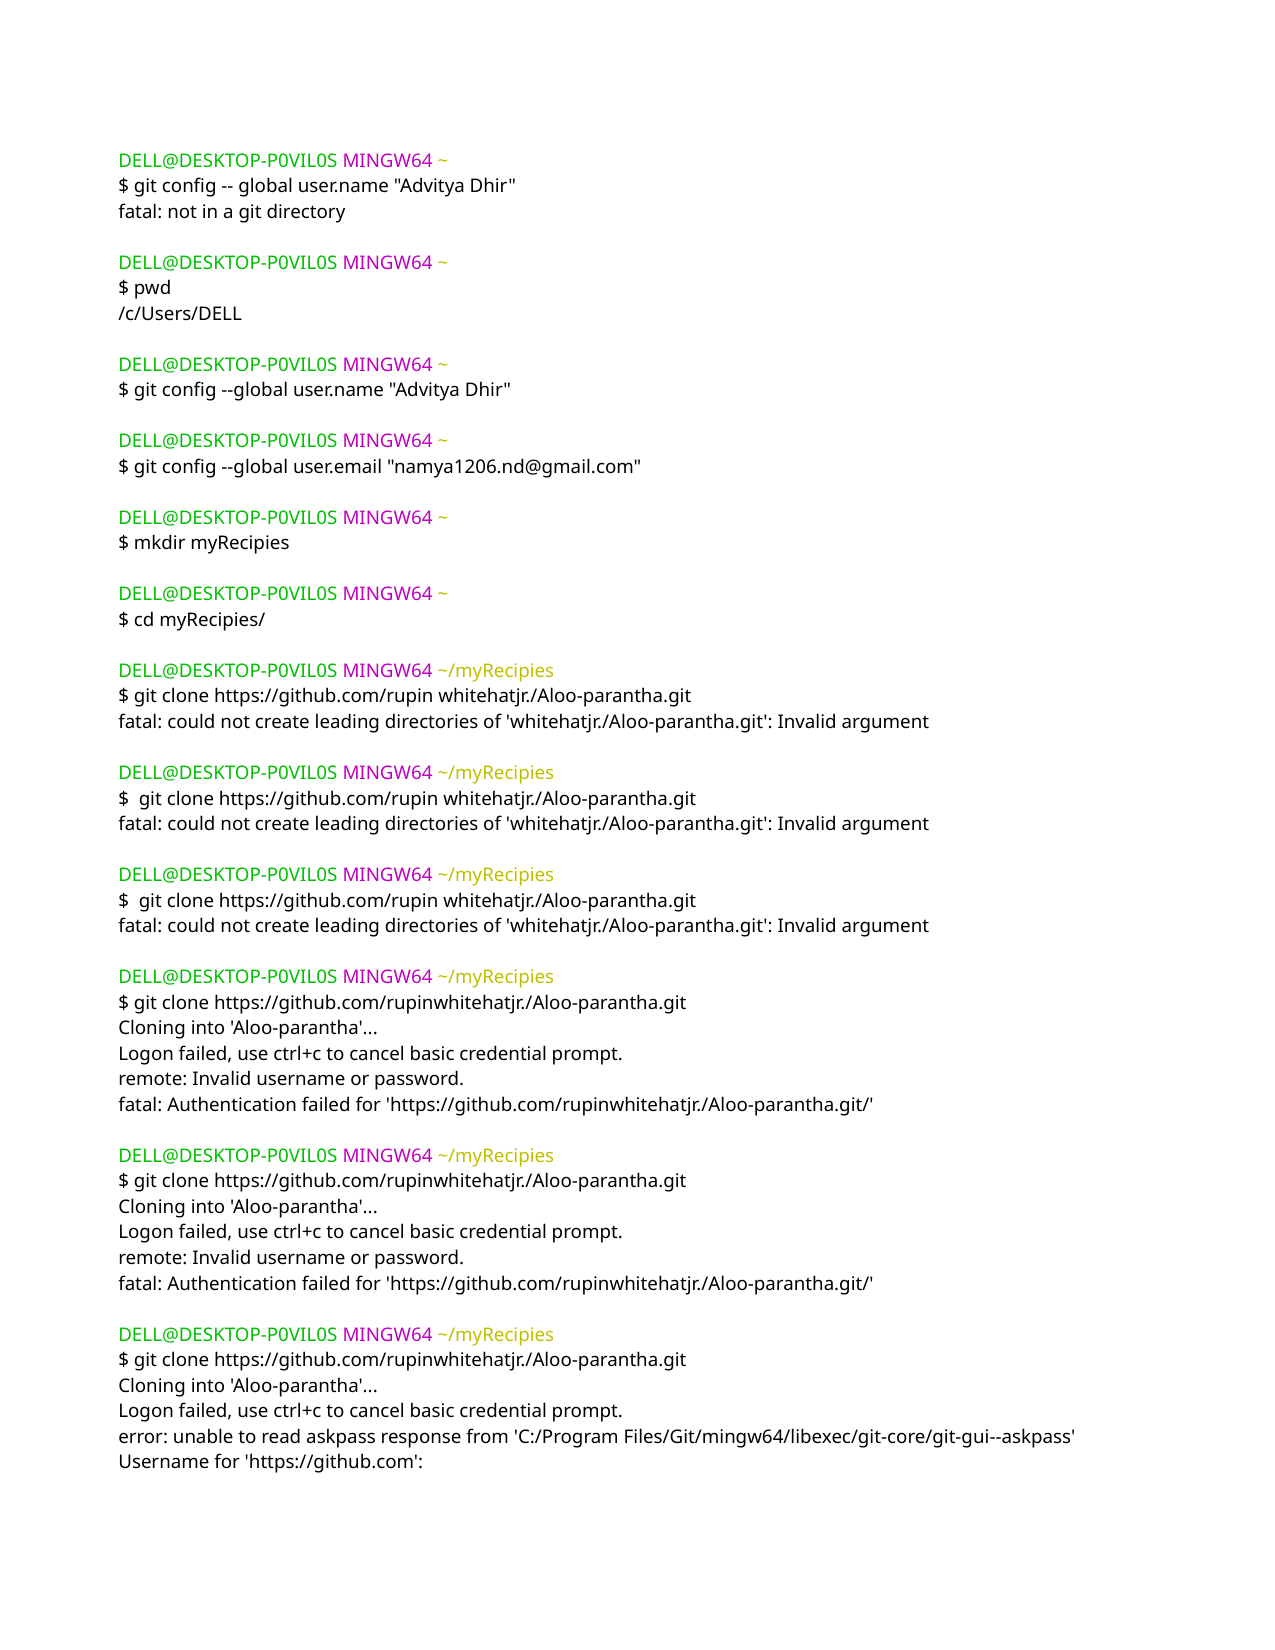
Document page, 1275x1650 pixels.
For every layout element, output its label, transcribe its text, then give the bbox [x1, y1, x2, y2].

text DELL@DESKTOP-P0VIL0S MINGW64 ~/myRecipies [118, 759, 1157, 785]
text DELL@DESKTOP-P0VIL0S MINGW64 ~ [118, 249, 1157, 274]
text $ git clone https://github.com/rupin whitehatjr./Aloo-parantha.git [118, 785, 1157, 810]
text $ git clone https://github.com/rupinwhitehatjr./Aloo-parantha.git [118, 989, 1157, 1014]
text fatal: not in a git directory [118, 198, 1157, 223]
text DELL@DESKTOP-P0VIL0S MINGW64 ~/myRecipies [118, 963, 1157, 989]
text $ git config --global user.email "namya1206.nd@gmail.com" [118, 453, 1157, 479]
text $ git clone https://github.com/rupinwhitehatjr./Aloo-parantha.git [118, 1346, 1157, 1372]
text DELL@DESKTOP-P0VIL0S MINGW64 ~/myRecipies [118, 657, 1157, 683]
text fatal: could not create leading directories of 'whitehatjr./Aloo-parantha.git': Invalid argument [118, 810, 1157, 836]
text fatal: Authentication failed for 'https://github.com/rupinwhitehatjr./Aloo-parantha.git/' [118, 1091, 1157, 1117]
text DELL@DESKTOP-P0VIL0S MINGW64 ~ [118, 504, 1157, 530]
text $ git clone https://github.com/rupin whitehatjr./Aloo-parantha.git [118, 887, 1157, 912]
text $ cd myRecipies/ [118, 606, 1157, 632]
text fatal: could not create leading directories of 'whitehatjr./Aloo-parantha.git': Invalid argument [118, 708, 1157, 734]
text $ git config -- global user.name "Advitya Dhir" [118, 172, 1157, 198]
text DELL@DESKTOP-P0VIL0S MINGW64 ~/myRecipies [118, 861, 1157, 887]
text fatal: Authentication failed for 'https://github.com/rupinwhitehatjr./Aloo-parantha.git/' [118, 1270, 1157, 1295]
text Cloning into 'Aloo-parantha'... [118, 1372, 1157, 1397]
text /c/Users/DELL [118, 300, 1157, 326]
text DELL@DESKTOP-P0VIL0S MINGW64 ~ [118, 147, 1157, 172]
text Cloning into 'Aloo-parantha'... [118, 1014, 1157, 1040]
text Cloning into 'Aloo-parantha'... [118, 1193, 1157, 1219]
text $ git config --global user.name "Advitya Dhir" [118, 377, 1157, 402]
text remote: Invalid username or password. [118, 1244, 1157, 1270]
text error: unable to read askpass response from 'C:/Program Files/Git/mingw64/libexec/git-core/git-gui--askpass' [118, 1423, 1157, 1448]
text Logon failed, use ctrl+c to cancel basic credential prompt. [118, 1219, 1157, 1244]
text Logon failed, use ctrl+c to cancel basic credential prompt. [118, 1397, 1157, 1423]
text Logon failed, use ctrl+c to cancel basic credential prompt. [118, 1040, 1157, 1066]
text $ mkdir myRecipies [118, 530, 1157, 555]
text DELL@DESKTOP-P0VIL0S MINGW64 ~ [118, 581, 1157, 606]
text Username for 'https://github.com': [118, 1448, 1157, 1474]
text $ git clone https://github.com/rupin whitehatjr./Aloo-parantha.git [118, 683, 1157, 708]
text $ git clone https://github.com/rupinwhitehatjr./Aloo-parantha.git [118, 1168, 1157, 1193]
text DELL@DESKTOP-P0VIL0S MINGW64 ~ [118, 351, 1157, 377]
text DELL@DESKTOP-P0VIL0S MINGW64 ~/myRecipies [118, 1142, 1157, 1168]
text $ pwd [118, 274, 1157, 300]
text remote: Invalid username or password. [118, 1066, 1157, 1091]
text DELL@DESKTOP-P0VIL0S MINGW64 ~/myRecipies [118, 1321, 1157, 1346]
text fatal: could not create leading directories of 'whitehatjr./Aloo-parantha.git': Invalid argument [118, 912, 1157, 938]
text DELL@DESKTOP-P0VIL0S MINGW64 ~ [118, 428, 1157, 453]
